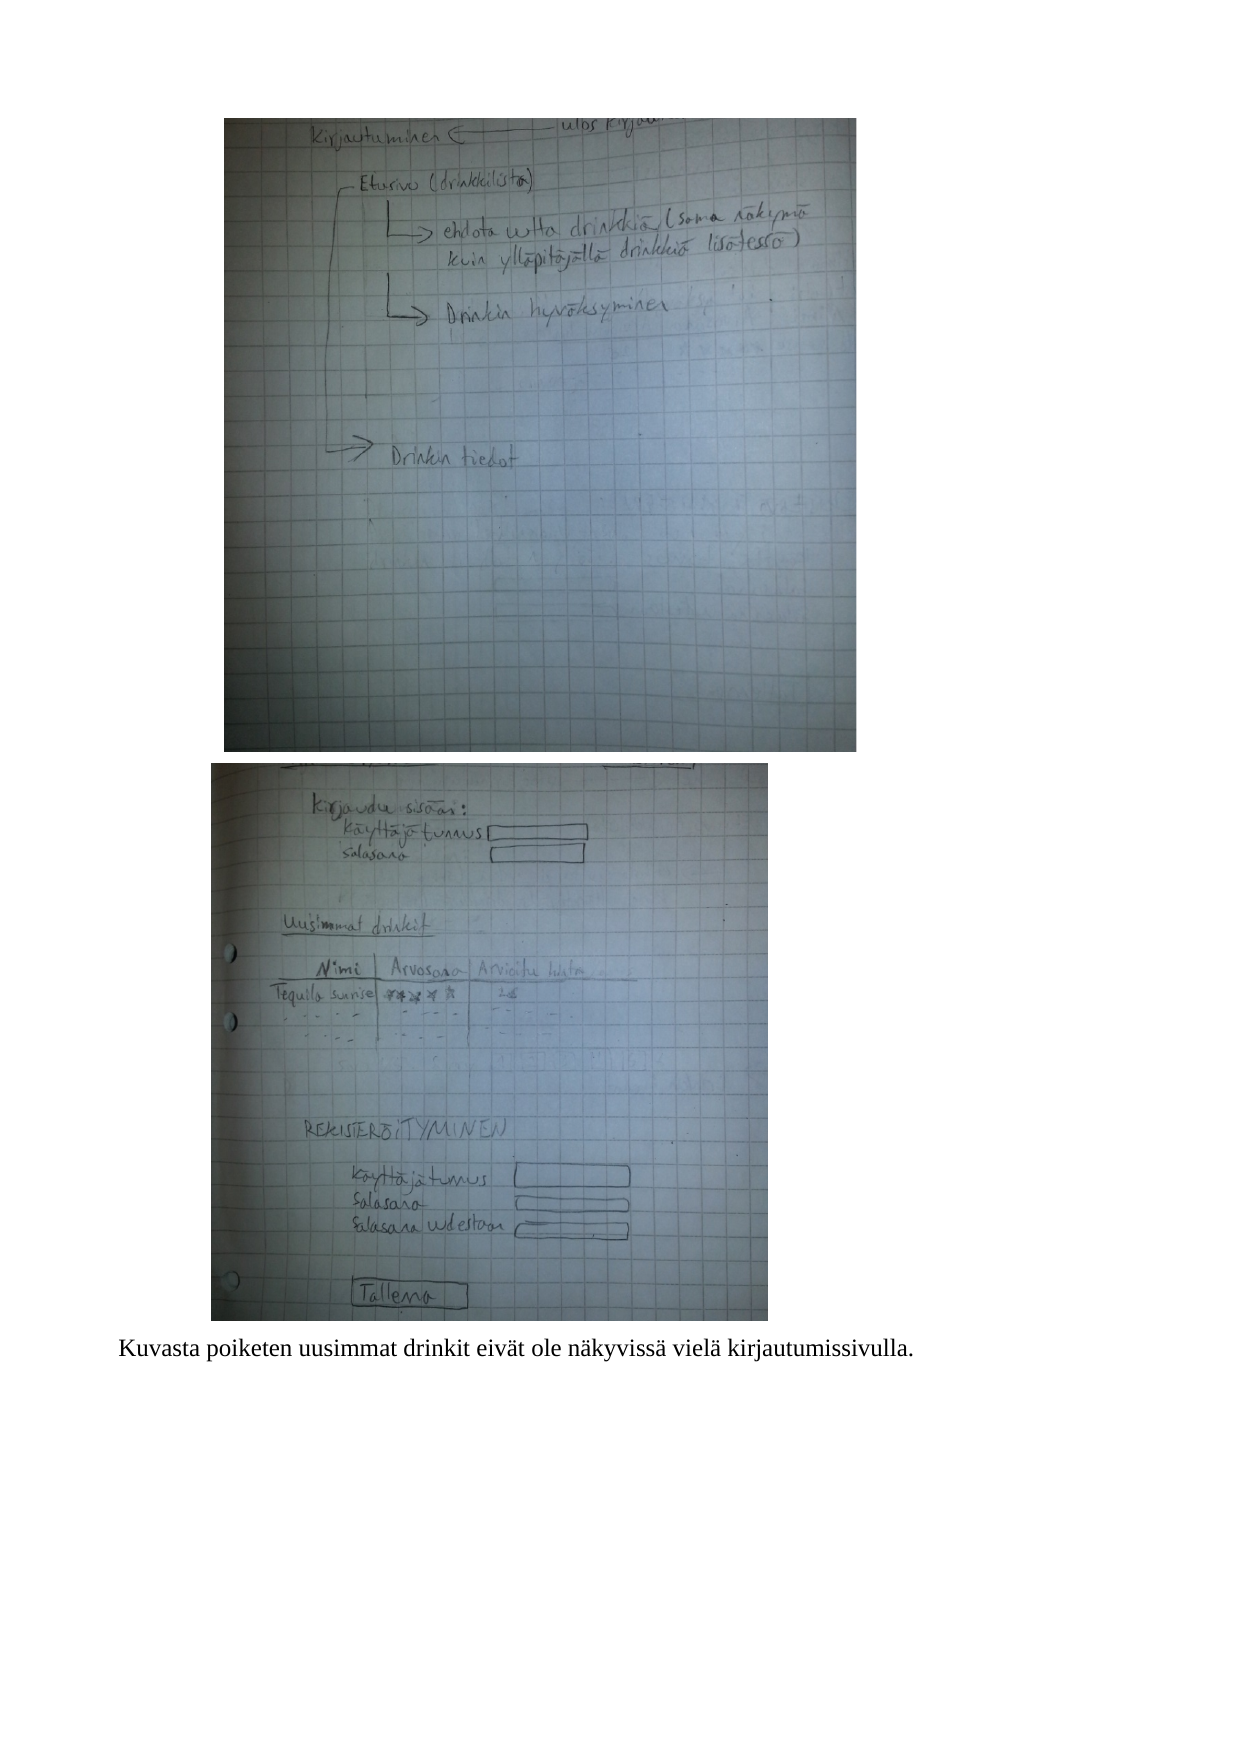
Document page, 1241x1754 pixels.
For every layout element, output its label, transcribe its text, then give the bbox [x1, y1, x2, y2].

text Kuvasta poiketen uusimmat drinkit eivät ole näkyvissä vielä kirjautumissivulla. [118, 1333, 1122, 1362]
